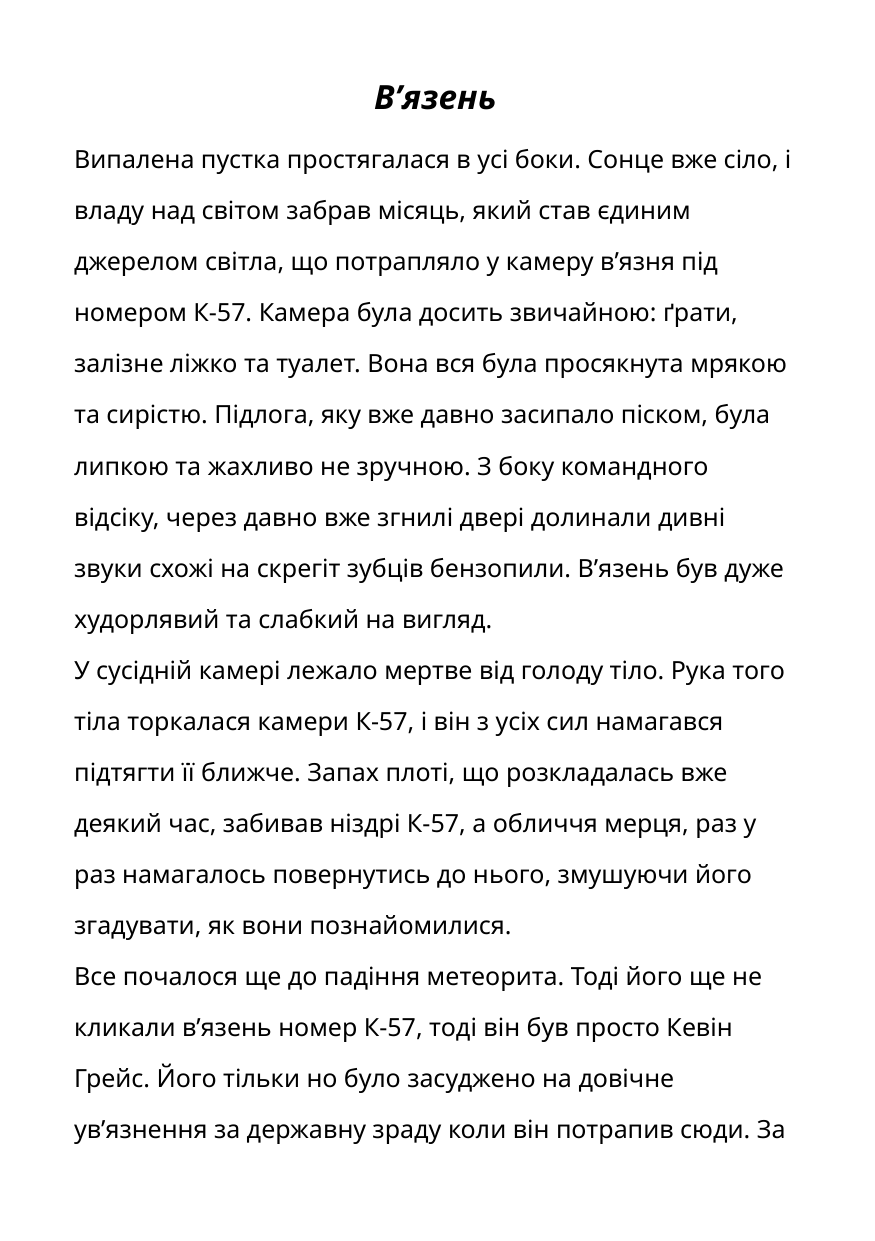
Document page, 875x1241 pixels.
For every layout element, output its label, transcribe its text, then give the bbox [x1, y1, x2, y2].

text Все почалося ще до падіння метеорита. Тоді його ще не кликали в’язень номер К-57, тоді він був просто Кевін Грейс. Його тільки но було засуджено на довічне ув’язнення за державну зраду коли він потрапив сюди. За [74, 959, 800, 1146]
text В’язень [74, 74, 800, 119]
text Випалена пустка простягалася в усі боки. Сонце вже сіло, і владу над світом забрав місяць, який став єдиним джерелом світла, що потрапляло у камеру в’язня під номером К-57. Камера була досить звичайною: ґрати, залізне ліжко та туалет. Вона вся була просякнута мрякою та сирістю. Підлога, яку вже давно засипало піском, була липкою та жахливо не зручною. З боку командного відсіку, через давно вже згнилі двері долинали дивні звуки схожі на скрегіт зубців бензопили. В’язень був дуже худорлявий та слабкий на вигляд. [74, 142, 800, 635]
text У сусідній камері лежало мертве від голоду тіло. Рука того тіла торкалася камери К-57, і він з усіх сил намагався підтягти її ближче. Запах плоті, що розкладалась вже деякий час, забивав ніздрі К-57, а обличчя мерця, раз у раз намагалось повернутись до нього, змушуючи його згадувати, як вони познайомилися. [74, 652, 800, 942]
